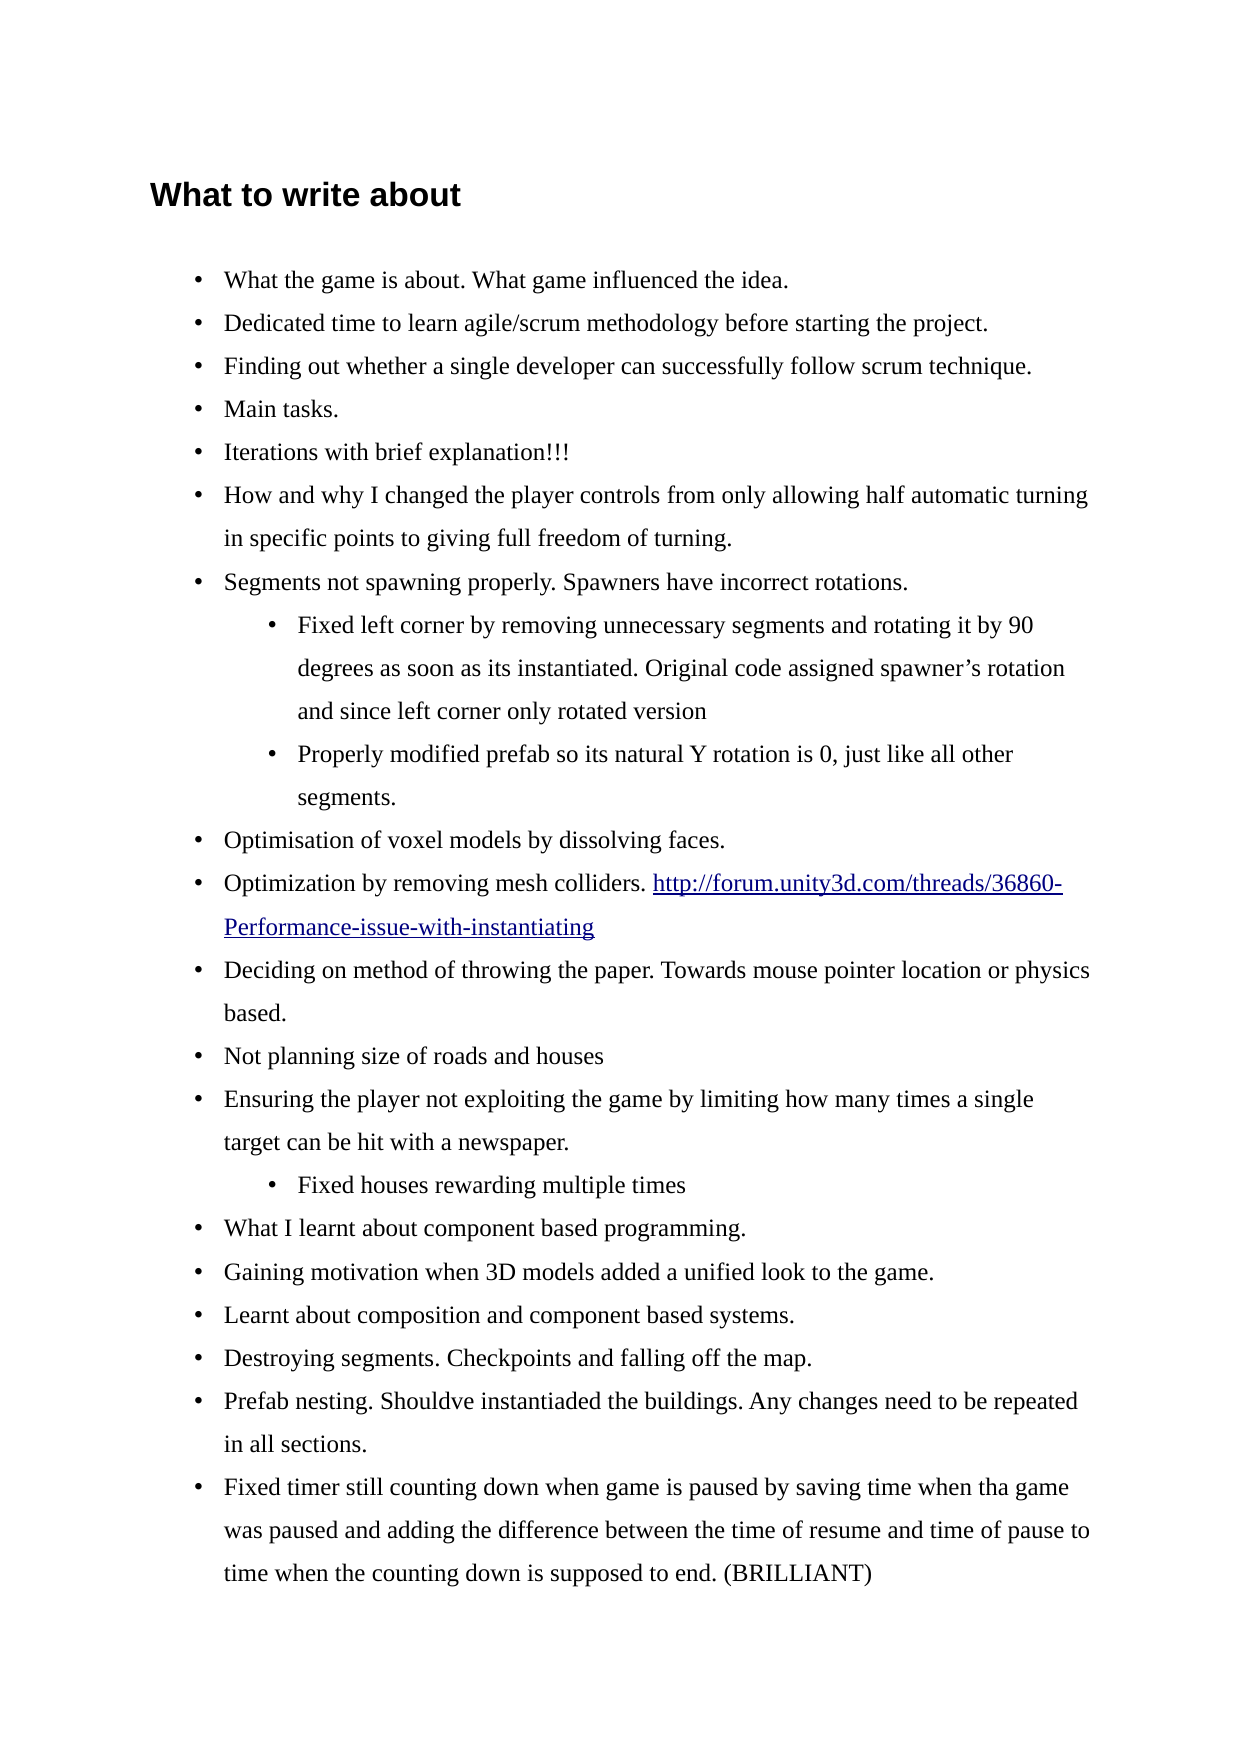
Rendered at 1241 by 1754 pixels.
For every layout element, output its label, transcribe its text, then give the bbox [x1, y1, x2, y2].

list Optimisation of voxel models by dissolving faces. [194, 825, 1090, 854]
list Deciding on method of throwing the paper. Towards mouse pointer location or physics based. [194, 955, 1090, 1027]
list Prefab nesting. Shouldve instantiaded the buildings. Any changes need to be repeated in all sections. [194, 1386, 1090, 1458]
list What I learnt about component based programming. [194, 1213, 1090, 1242]
subtitle What to write about [150, 175, 1090, 214]
list Destroying segments. Checkpoints and falling off the map. [194, 1343, 1090, 1372]
list Dedicated time to learn agile/scrum methodology before starting the project. [194, 308, 1090, 337]
list Segments not spawning properly. Spawners have incorrect rotations. [194, 567, 1090, 595]
list Ensuring the player not exploiting the game by limiting how many times a single target can be hit with a newspaper. [194, 1084, 1090, 1156]
list Fixed left corner by removing unnecessary segments and rotating it by 90 degrees as soon as its instantiated. Original code assigned spawner’s rotation and since left corner only rotated version [268, 610, 1090, 725]
list Properly modified prefab so its natural Y rotation is 0, just like all other segments. [268, 739, 1090, 811]
list What the game is about. What game influenced the idea. [194, 265, 1090, 293]
list Iterations with brief explanation!!! [194, 437, 1090, 466]
list Fixed houses rewarding multiple times [268, 1170, 1090, 1199]
list How and why I changed the player controls from only allowing half automatic turning in specific points to giving full freedom of turning. [194, 480, 1090, 552]
list Main tasks. [194, 394, 1090, 423]
list Finding out whether a single developer can successfully follow scrum technique. [194, 351, 1090, 380]
list Gaining motivation when 3D models added a unified look to the game. [194, 1257, 1090, 1285]
list Fixed timer still counting down when game is paused by saving time when tha game was paused and adding the difference between the time of resume and time of pause to time when the counting down is supposed to end. (BRILLIANT) [194, 1472, 1090, 1587]
list Learnt about composition and component based systems. [194, 1300, 1090, 1328]
list Optimization by removing mesh colliders. http://forum.unity3d.com/threads/36860-Performance-issue-with-instantiating [194, 868, 1090, 940]
list Not planning size of roads and houses [194, 1041, 1090, 1070]
